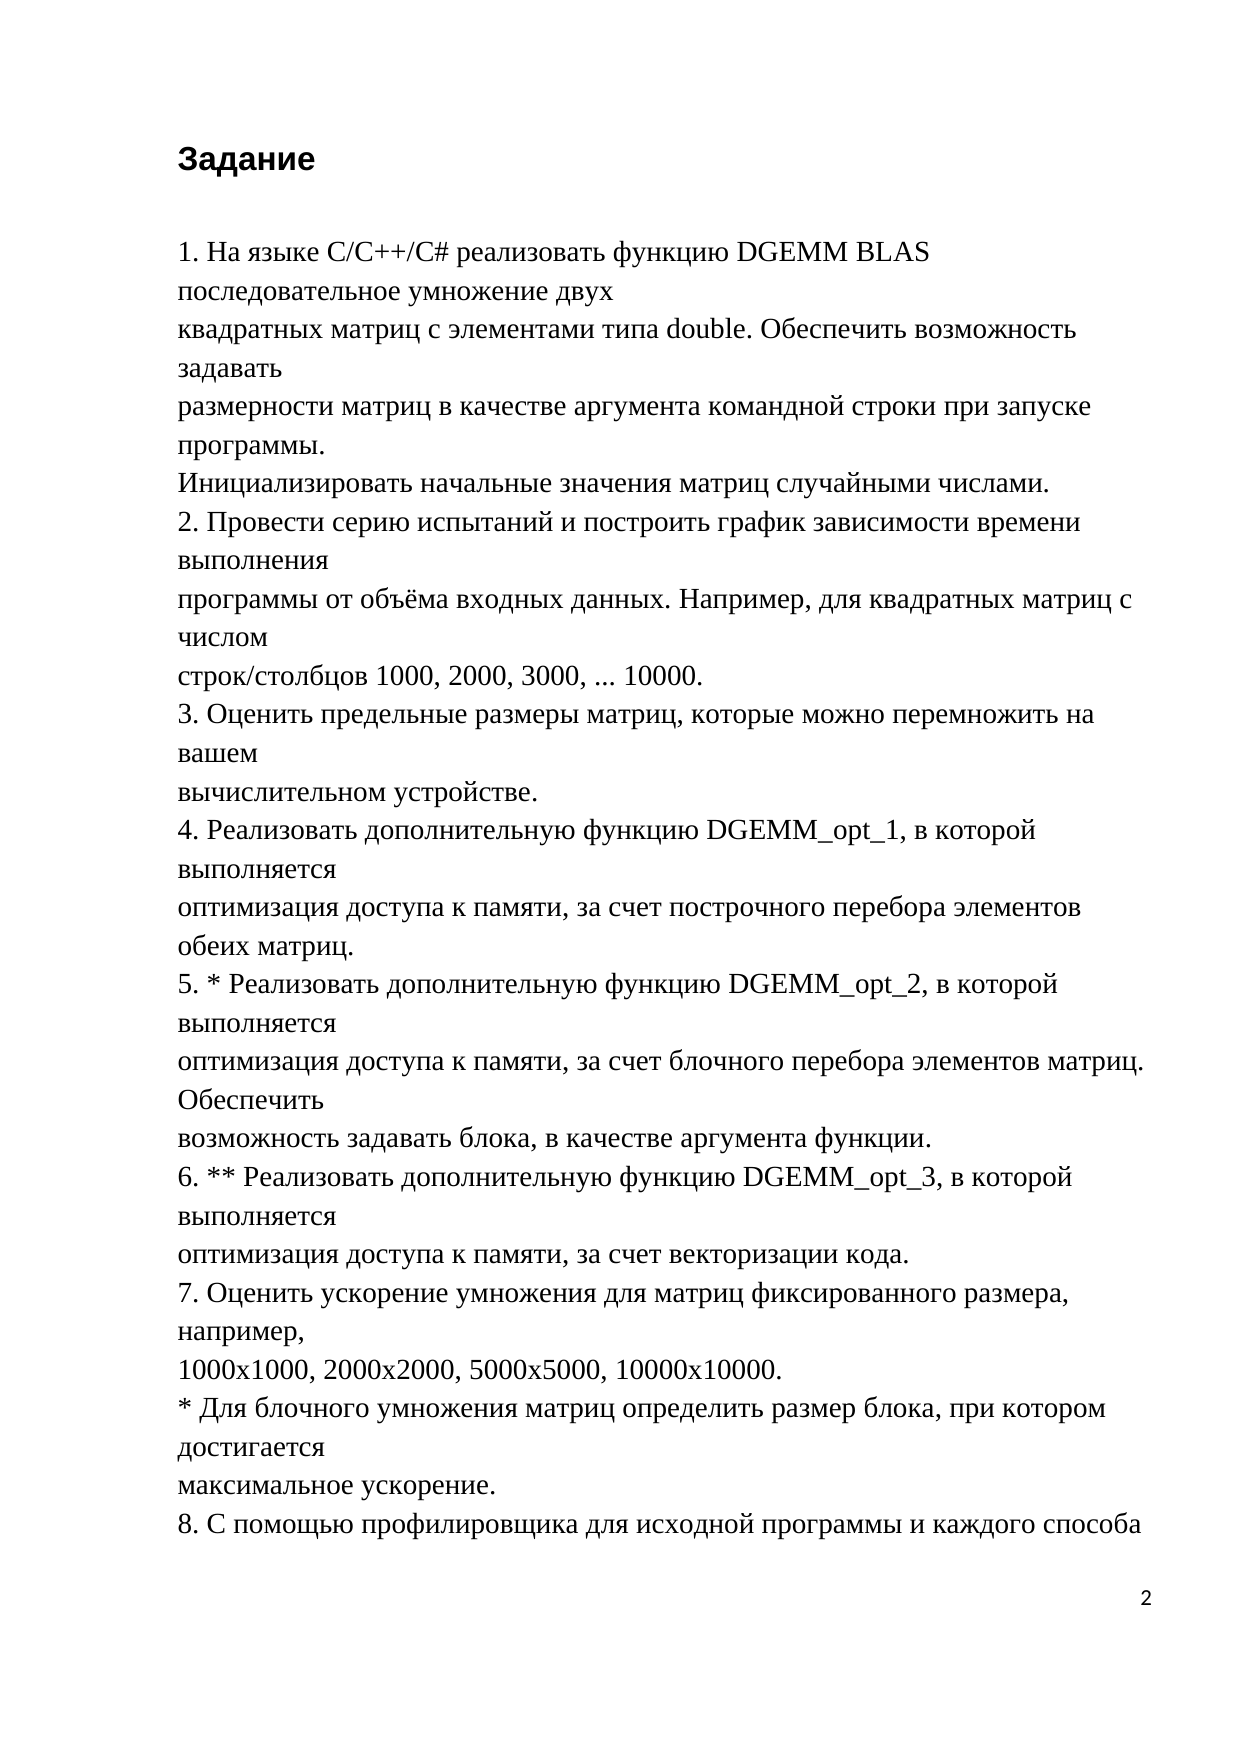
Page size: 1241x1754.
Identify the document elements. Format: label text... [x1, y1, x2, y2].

subtitle Задание [177, 139, 1152, 177]
text 1. На языке С/С++/C# реализовать функцию DGEMM BLAS последовательное умножение двух квадратных матриц с элементами типа double. Обеспечить возможность задавать размерности матриц в качестве аргумента командной строки при запуске программы. Инициализировать начальные значения матриц случайными числами. 2. Провести серию испытаний и построить график зависимости времени выполнения программы от объёма входных данных. Например, для квадратных матриц с числом строк/столбцов 1000, 2000, 3000, ... 10000. 3. Оценить предельные размеры матриц, которые можно перемножить на вашем вычислительном устройстве. 4. Реализовать дополнительную функцию DGEMM_opt_1, в которой выполняется оптимизация доступа к памяти, за счет построчного перебора элементов обеих матриц. 5. * Реализовать дополнительную функцию DGEMM_opt_2, в которой выполняется оптимизация доступа к памяти, за счет блочного перебора элементов матриц. Обеспечить возможность задавать блока, в качестве аргумента функции. 6. ** Реализовать дополнительную функцию DGEMM_opt_3, в которой выполняется оптимизация доступа к памяти, за счет векторизации кода. 7. Оценить ускорение умножения для матриц фиксированного размера, например, 1000х1000, 2000х2000, 5000х5000, 10000х10000. * Для блочного умножения матриц определить размер блока, при котором достигается максимальное ускорение. 8. С помощью профилировщика для исходной программы и каждого способа [177, 196, 1152, 1539]
